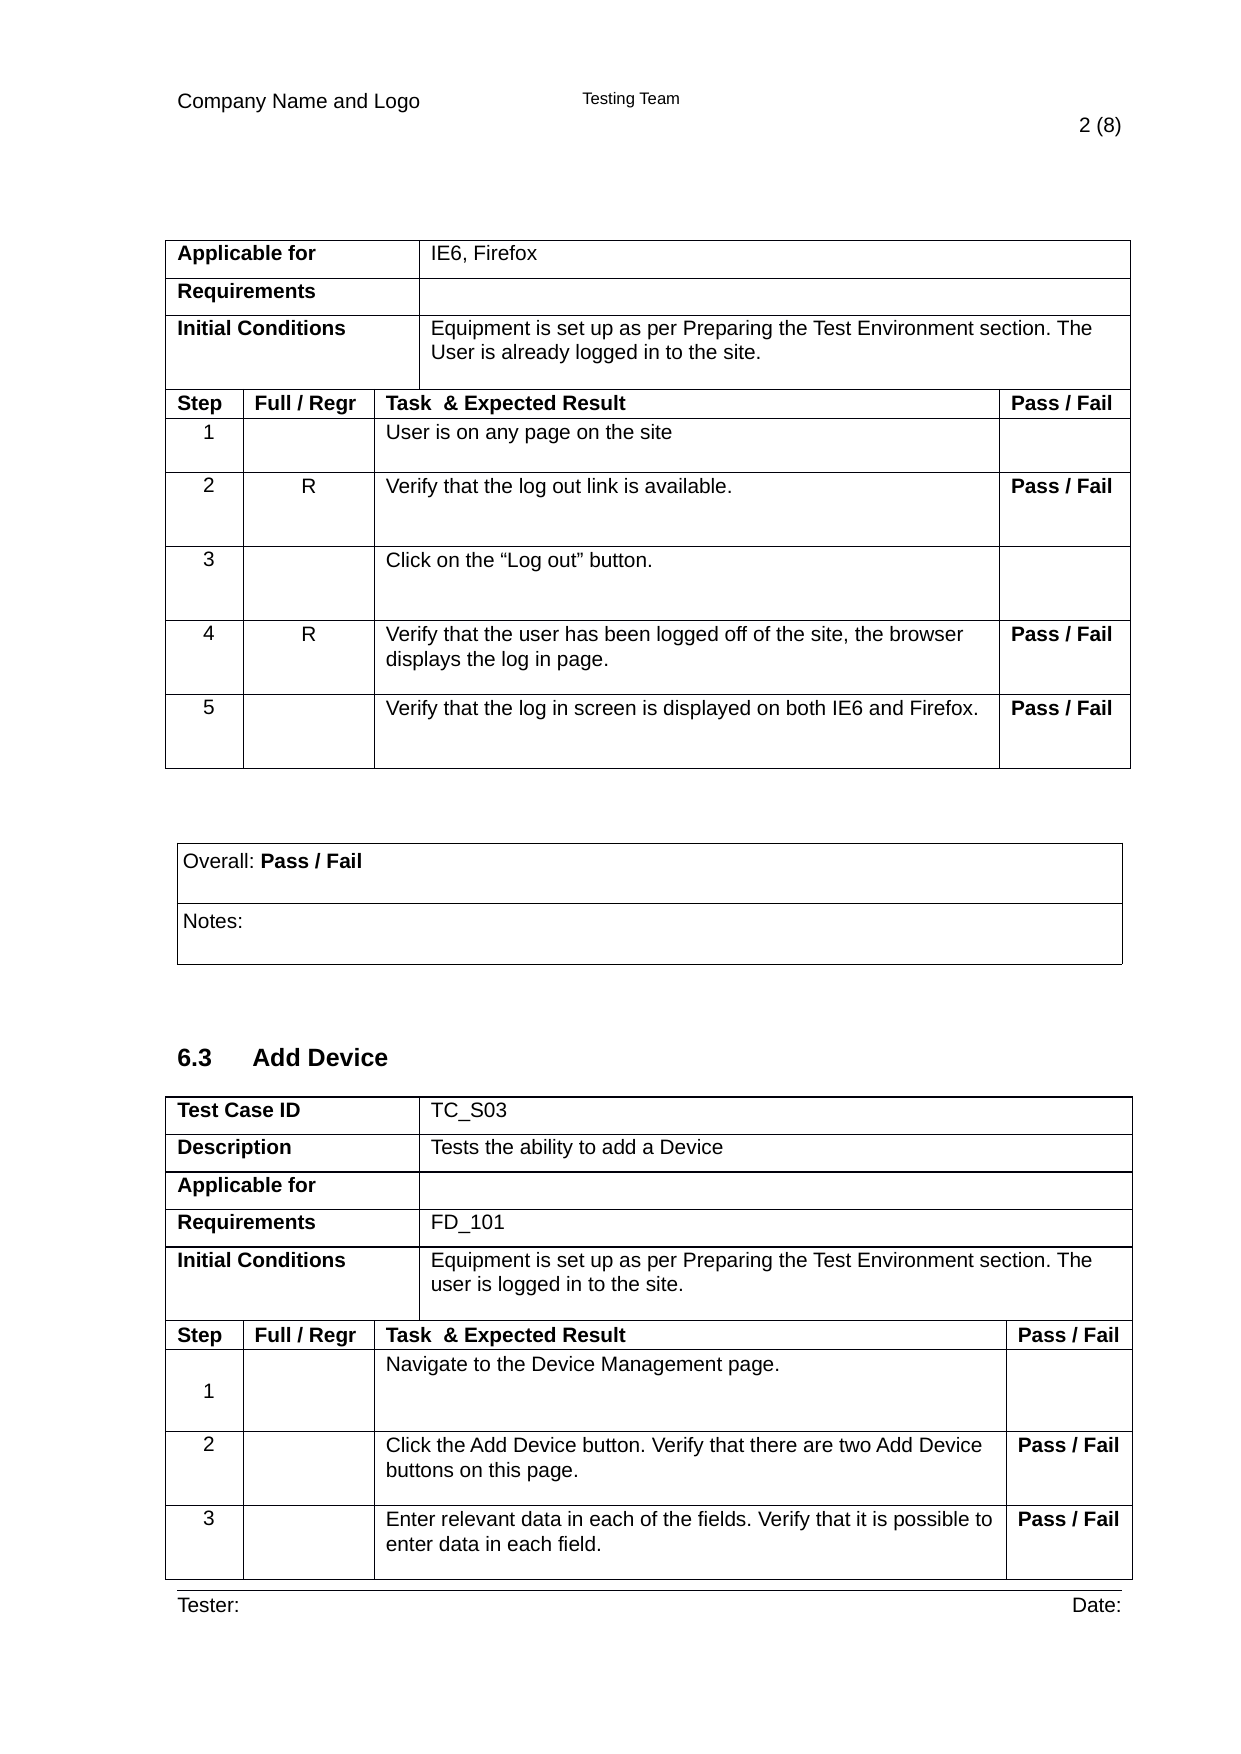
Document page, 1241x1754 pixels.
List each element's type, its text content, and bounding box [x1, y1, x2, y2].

table_cell Pass / Fail [1007, 1432, 1132, 1505]
table_cell Initial Conditions [166, 316, 419, 389]
table_cell Full / Regr [244, 390, 374, 418]
table_cell [1000, 419, 1130, 472]
table_cell Requirements [166, 1210, 419, 1246]
table_cell [244, 695, 374, 768]
table_cell Click on the “Log out” button. [375, 547, 999, 620]
table_cell [166, 695, 243, 768]
table_cell Pass / Fail [1000, 621, 1130, 694]
table_cell [166, 1350, 243, 1431]
table_cell Enter relevant data in each of the fields. Verify that it is possible to enter data in each field. [375, 1506, 1006, 1579]
table_cell Applicable for [166, 241, 419, 277]
table_cell Pass / Fail [1007, 1321, 1132, 1349]
table_cell Equipment is set up as per Preparing the Test Environment section. The user is logged in to the site. [420, 1248, 1132, 1320]
table_cell Requirements [166, 279, 419, 315]
table_header TC_S03 [420, 1098, 1132, 1134]
table_cell [166, 473, 243, 546]
table_cell Initial Conditions [166, 1248, 419, 1320]
table_cell Notes: [178, 904, 1122, 964]
table_cell Pass / Fail [1000, 695, 1130, 768]
table_cell Pass / Fail [1000, 390, 1130, 418]
table_cell R [244, 621, 374, 694]
table_cell [244, 1350, 374, 1431]
table_cell FD_101 [420, 1210, 1132, 1246]
table_cell Description [166, 1135, 419, 1171]
table_cell Navigate to the Device Management page. [375, 1350, 1006, 1431]
table_cell [1007, 1350, 1132, 1431]
table_cell [166, 419, 243, 472]
table_header Overall: Pass / Fail [178, 844, 1122, 903]
table_cell Click the Add Device button. Verify that there are two Add Device buttons on this page. [375, 1432, 1006, 1505]
table_cell Verify that the log out link is available. [375, 473, 999, 546]
table_cell [420, 279, 1130, 315]
table_cell Pass / Fail [1007, 1506, 1132, 1579]
table_cell [166, 547, 243, 620]
table_cell [244, 547, 374, 620]
table_cell [244, 1432, 374, 1505]
table_cell [1000, 547, 1130, 620]
table_cell Task & Expected Result [375, 1321, 1006, 1349]
table_cell Step [166, 390, 243, 418]
table_cell User is on any page on the site [375, 419, 999, 472]
table_cell [166, 1506, 243, 1579]
table_cell Verify that the user has been logged off of the site, the browser displays the log in page. [375, 621, 999, 694]
table_cell [166, 1432, 243, 1505]
table_cell R [244, 473, 374, 546]
table_header Test Case ID [166, 1098, 419, 1134]
table_cell Step [166, 1321, 243, 1349]
table_cell Verify that the log in screen is displayed on both IE6 and Firefox. [375, 695, 999, 768]
table_cell [244, 1506, 374, 1579]
table_cell Task & Expected Result [375, 390, 999, 418]
table_cell Full / Regr [244, 1321, 374, 1349]
table_cell Tests the ability to add a Device [420, 1135, 1132, 1171]
table_cell [420, 1173, 1132, 1209]
table_cell [244, 419, 374, 472]
table_cell Applicable for [166, 1173, 419, 1209]
subtitle Add Device [177, 1043, 1122, 1071]
table_cell IE6, Firefox [420, 241, 1130, 277]
table_cell Pass / Fail [1000, 473, 1130, 546]
table_cell Equipment is set up as per Preparing the Test Environment section. The User is already logged in to the site. [420, 316, 1130, 389]
table_cell [166, 621, 243, 694]
